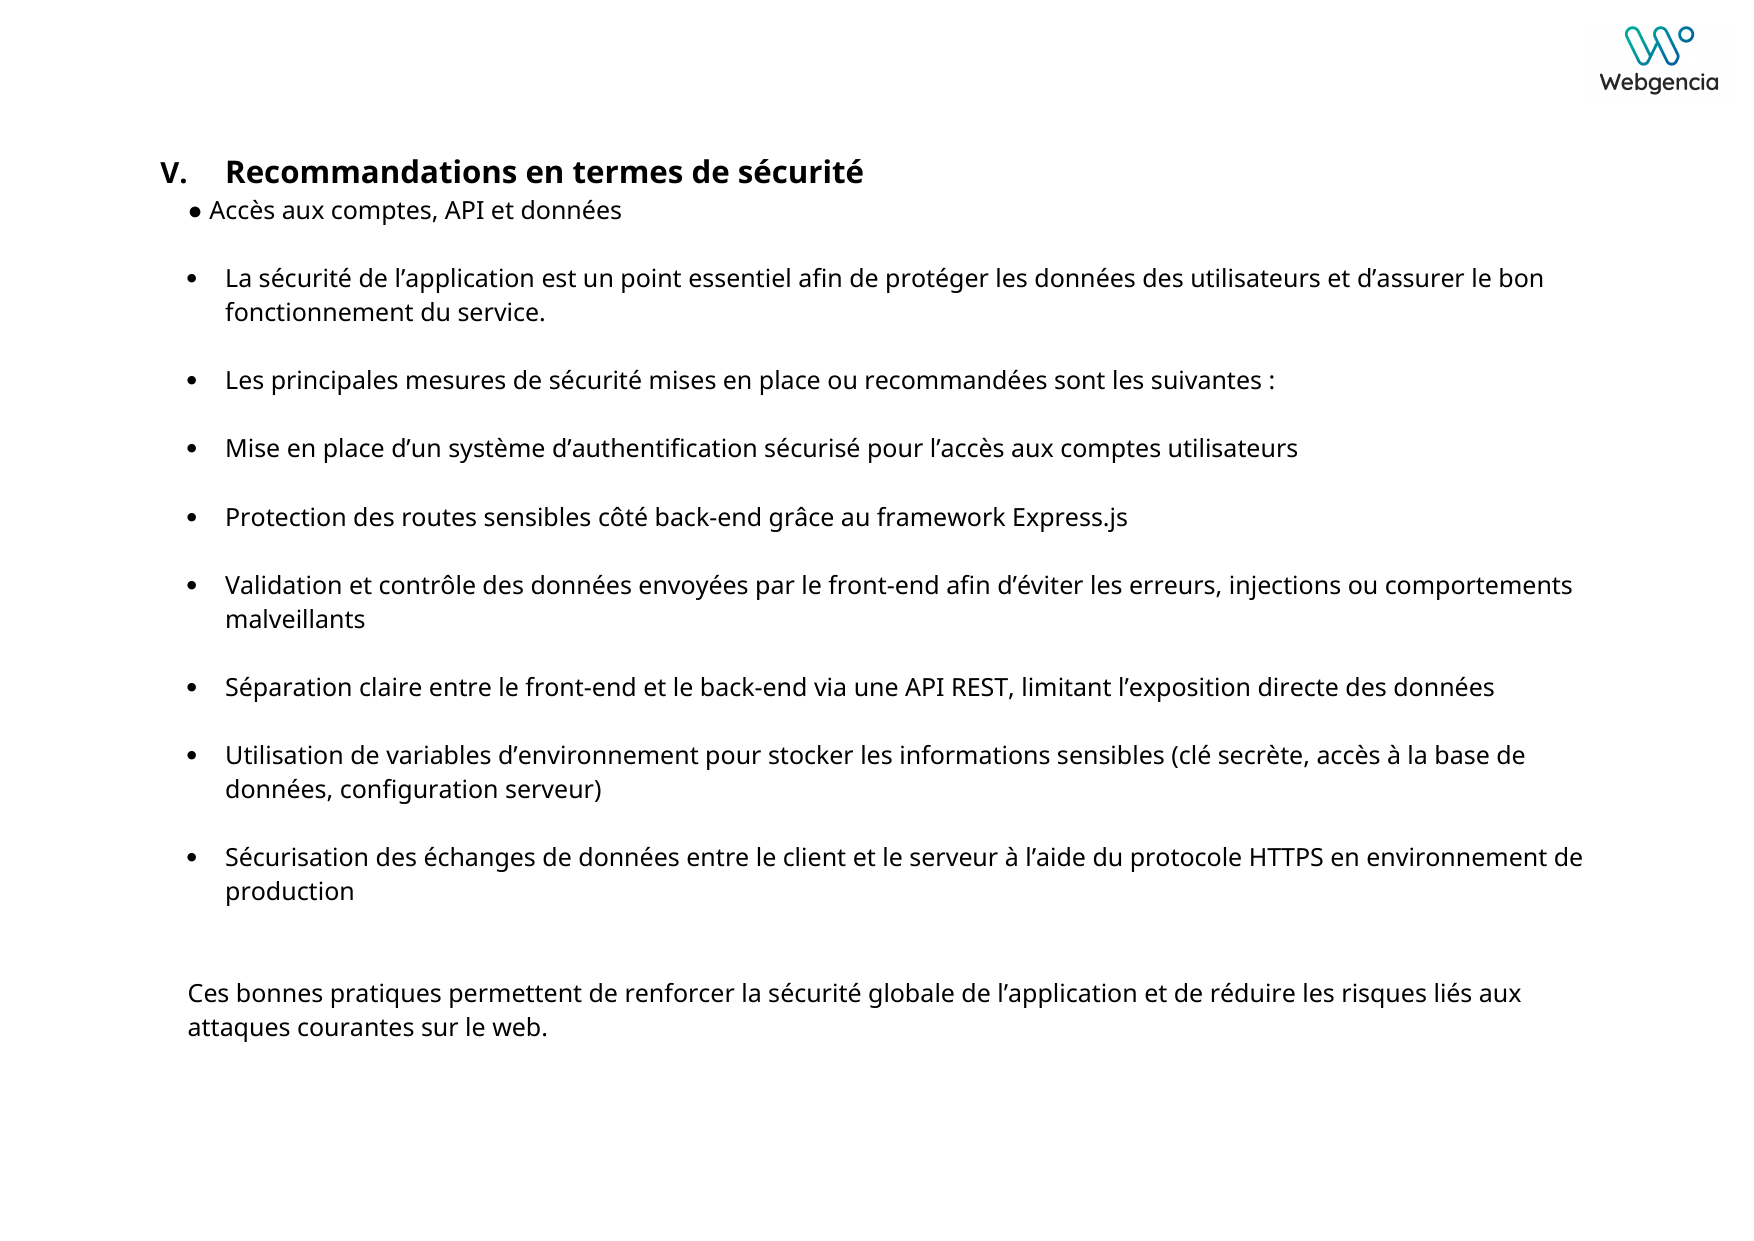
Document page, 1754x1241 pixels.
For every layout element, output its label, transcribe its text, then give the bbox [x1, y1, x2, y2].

subtitle Ces bonnes pratiques permettent de renforcer la sécurité globale de l’application et de réduire les risques liés aux attaques courantes sur le web. [187, 976, 1604, 1044]
subtitle ● Accès aux comptes, API et données [187, 193, 1604, 227]
list Séparation claire entre le front-end et le back-end via une API REST, limitant l’exposition directe des données [187, 669, 1604, 703]
list Mise en place d’un système d’authentification sécurisé pour l’accès aux comptes utilisateurs [187, 431, 1604, 465]
list La sécurité de l’application est un point essentiel afin de protéger les données des utilisateurs et d’assurer le bon fonctionnement du service. [187, 261, 1604, 329]
list Protection des routes sensibles côté back-end grâce au framework Express.js [187, 499, 1604, 533]
list Utilisation de variables d’environnement pour stocker les informations sensibles (clé secrète, accès à la base de données, configuration serveur) [187, 738, 1604, 806]
list Sécurisation des échanges de données entre le client et le serveur à l’aide du protocole HTTPS en environnement de production [187, 840, 1604, 908]
list Validation et contrôle des données envoyées par le front-end afin d’éviter les erreurs, injections ou comportements malveillants [187, 567, 1604, 635]
list Les principales mesures de sécurité mises en place ou recommandées sont les suivantes : [187, 363, 1604, 397]
list Recommandations en termes de sécurité [187, 150, 1604, 193]
